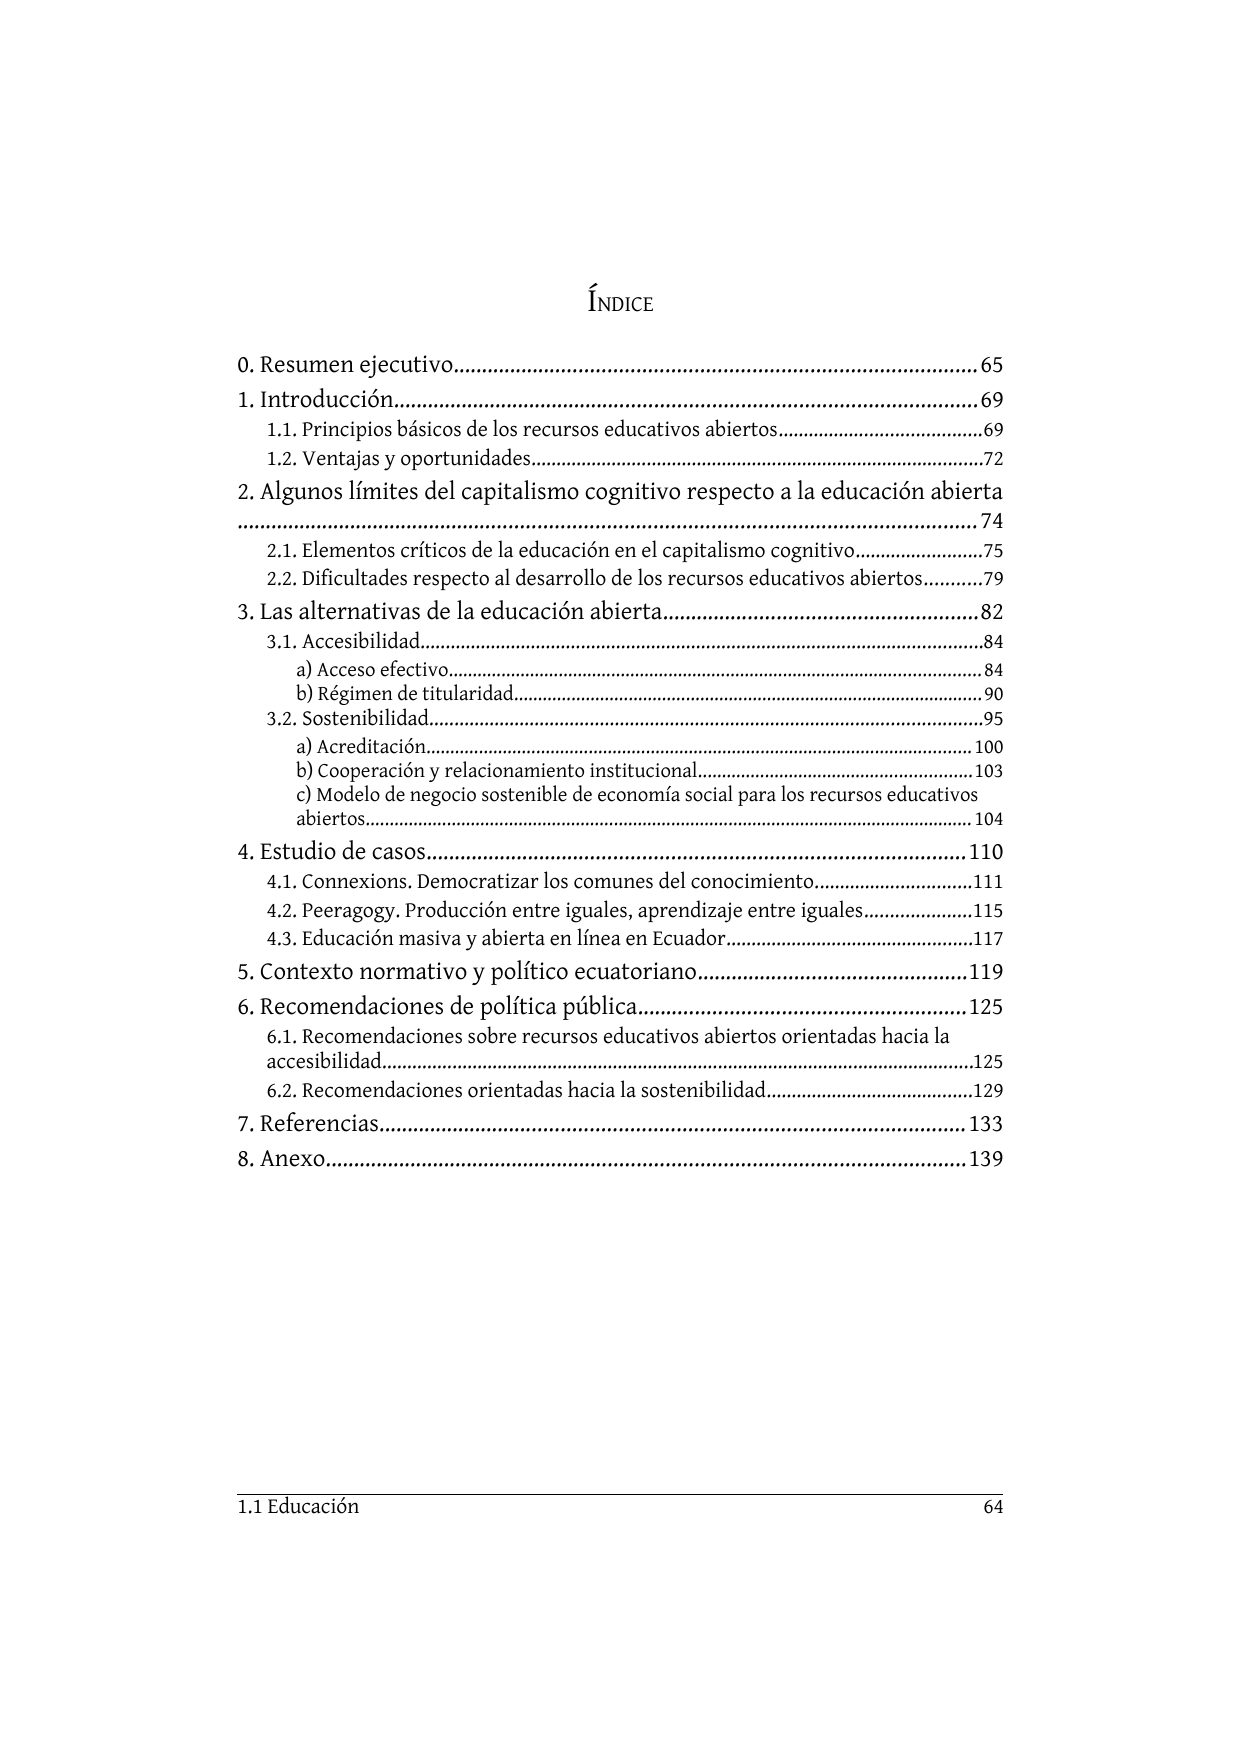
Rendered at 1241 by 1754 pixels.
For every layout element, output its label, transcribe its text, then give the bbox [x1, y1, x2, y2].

text 6.2. Recomendaciones orientadas hacia la sostenibilidad 129 [266, 1078, 1003, 1103]
text c) Modelo de negocio sostenible de economía social para los recursos educativos abiertos 104 [296, 783, 1003, 831]
text 1.1. Principios básicos de los recursos educativos abiertos 69 [266, 417, 1003, 443]
text 6.1. Recomendaciones sobre recursos educativos abiertos orientadas hacia la accesibilidad 125 [266, 1024, 1003, 1075]
text 3. Las alternativas de la educación abierta 82 [237, 598, 1003, 627]
text 3.2. Sostenibilidad 95 [266, 706, 1003, 732]
text 4.3. Educación masiva y abierta en línea en Ecuador 117 [266, 926, 1003, 951]
text 4.2. Peeragogy. Producción entre iguales, aprendizaje entre iguales 115 [266, 898, 1003, 923]
text 2. Algunos límites del capitalismo cognitivo respecto a la educación abierta 74 [237, 477, 1003, 535]
text b) Régimen de titularidad 90 [296, 682, 1003, 706]
text 2.2. Dificultades respecto al desarrollo de los recursos educativos abiertos 79 [266, 566, 1003, 592]
text 4. Estudio de casos 110 [237, 837, 1003, 866]
text b) Cooperación y relacionamiento institucional 103 [296, 759, 1003, 783]
text a) Acreditación 100 [296, 735, 1003, 759]
text 1. Introducción 69 [237, 386, 1003, 414]
text 5. Contexto normativo y político ecuatoriano 119 [237, 957, 1003, 986]
subtitle Índice [237, 282, 1003, 321]
text 3.1. Accesibilidad 84 [266, 630, 1003, 655]
text a) Acceso efectivo 84 [296, 658, 1003, 682]
text 8. Anexo 139 [237, 1144, 1003, 1173]
text 6. Recomendaciones de política pública 125 [237, 992, 1003, 1021]
text 0. Resumen ejecutivo 65 [237, 351, 1003, 379]
text 7. Referencias 133 [237, 1109, 1003, 1138]
text 4.1. Connexions. Democratizar los comunes del conocimiento. 111 [266, 869, 1003, 895]
text 1.2. Ventajas y oportunidades 72 [266, 446, 1003, 471]
text 2.1. Elementos críticos de la educación en el capitalismo cognitivo 75 [266, 538, 1003, 563]
